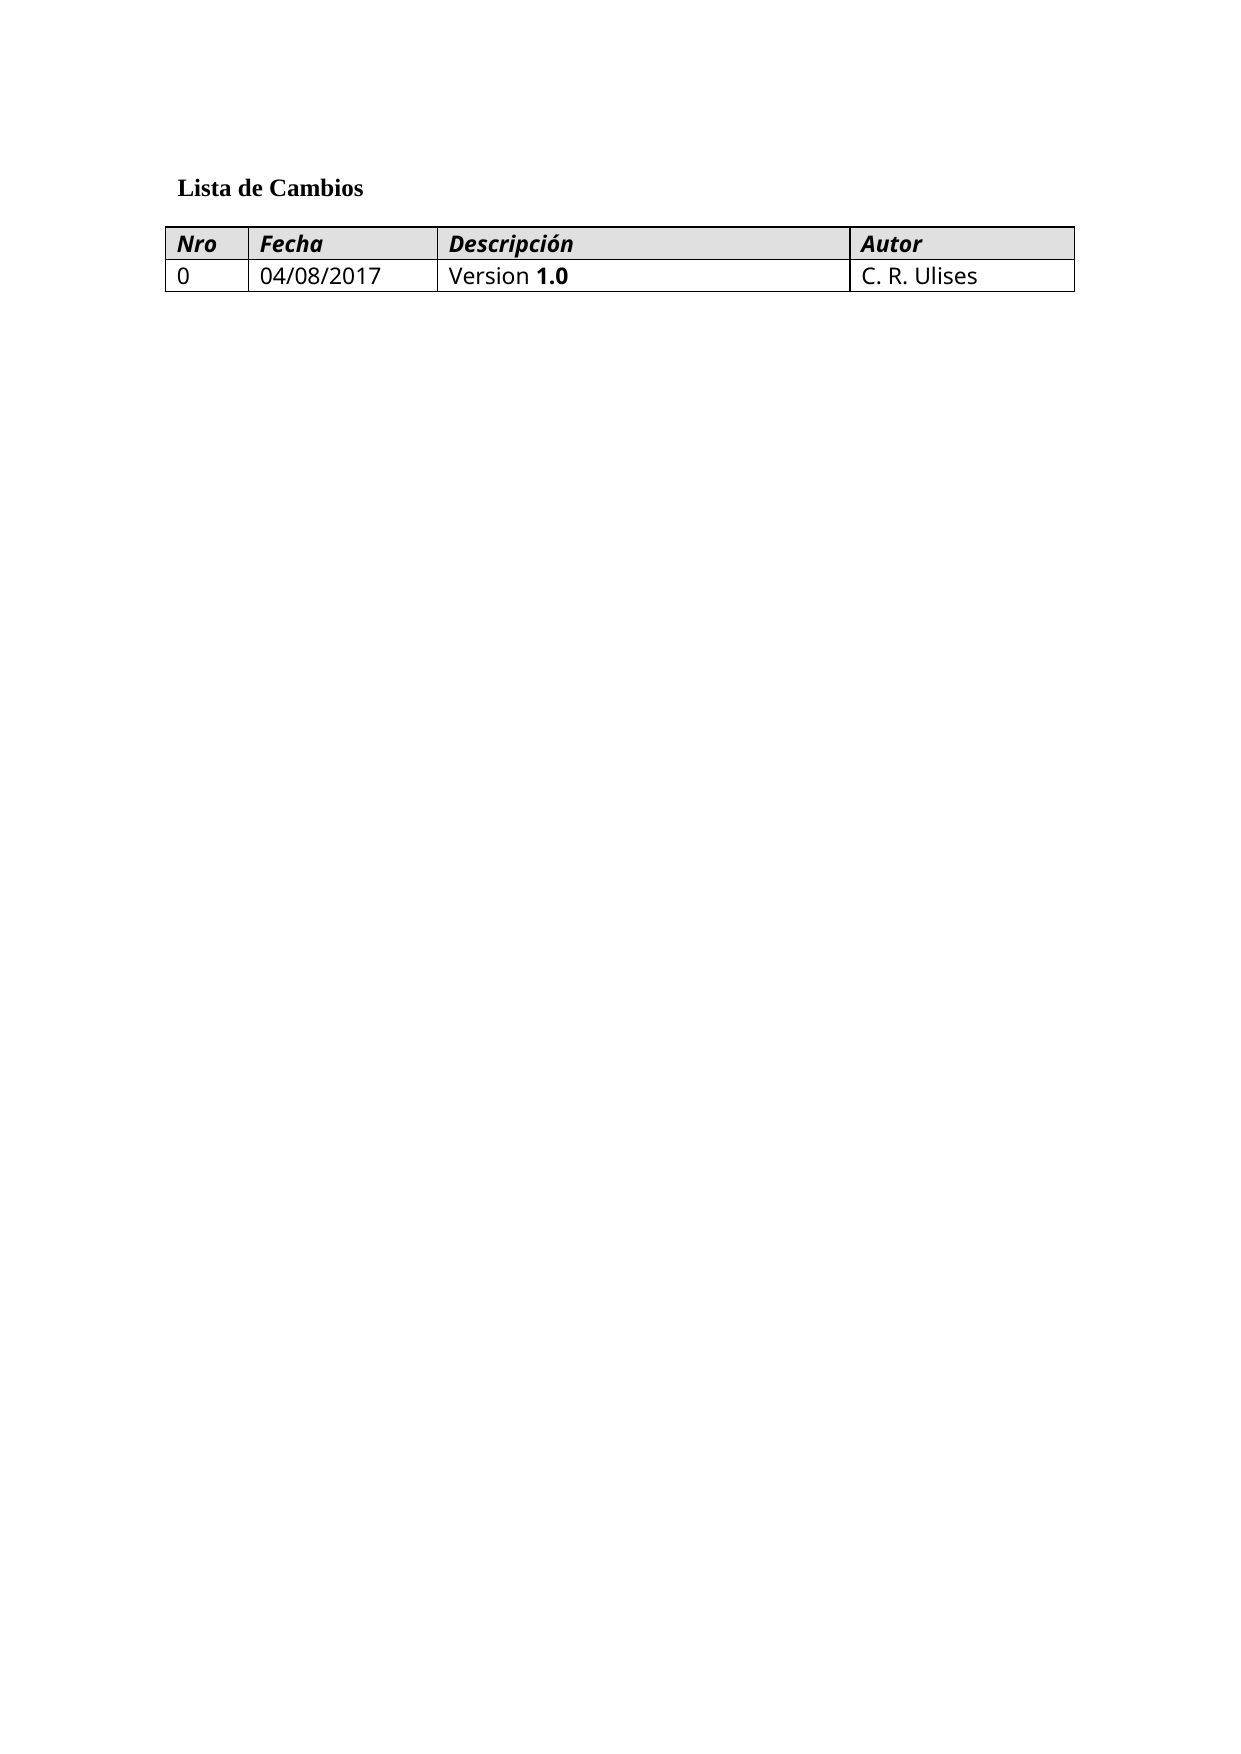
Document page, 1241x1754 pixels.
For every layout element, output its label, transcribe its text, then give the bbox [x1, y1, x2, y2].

table_cell C. R. Ulises [851, 260, 1074, 291]
table_cell 0 [166, 260, 248, 291]
table_cell Version 1.0 [438, 260, 849, 291]
text Lista de Cambios [177, 173, 1063, 201]
table_header Descripción [438, 228, 849, 259]
table_header Fecha [249, 228, 437, 259]
table_cell 04/08/2017 [249, 260, 437, 291]
table_header Nro [166, 228, 248, 259]
table_header Autor [851, 228, 1074, 259]
